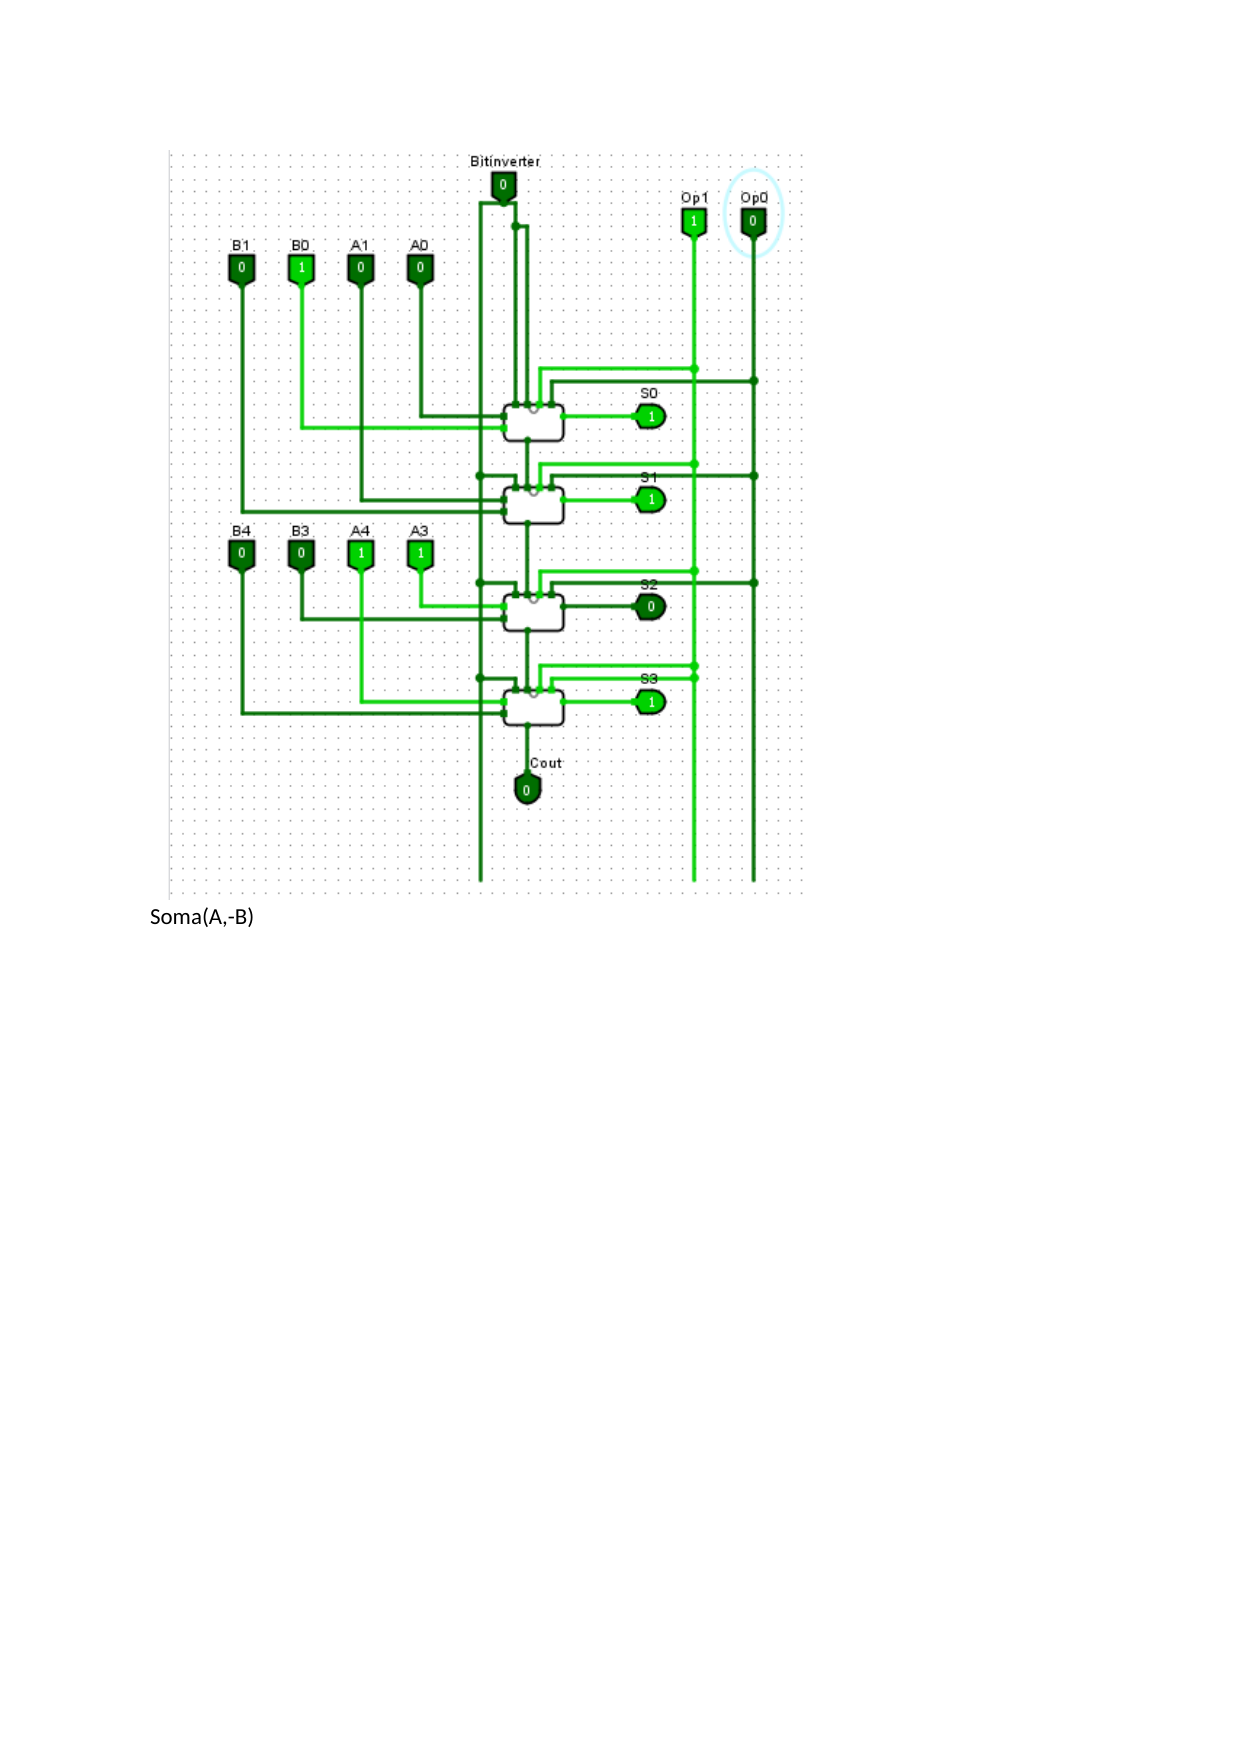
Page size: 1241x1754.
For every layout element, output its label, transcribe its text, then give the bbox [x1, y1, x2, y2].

text Soma(A,-B) [150, 150, 1090, 930]
picture [168, 150, 804, 900]
